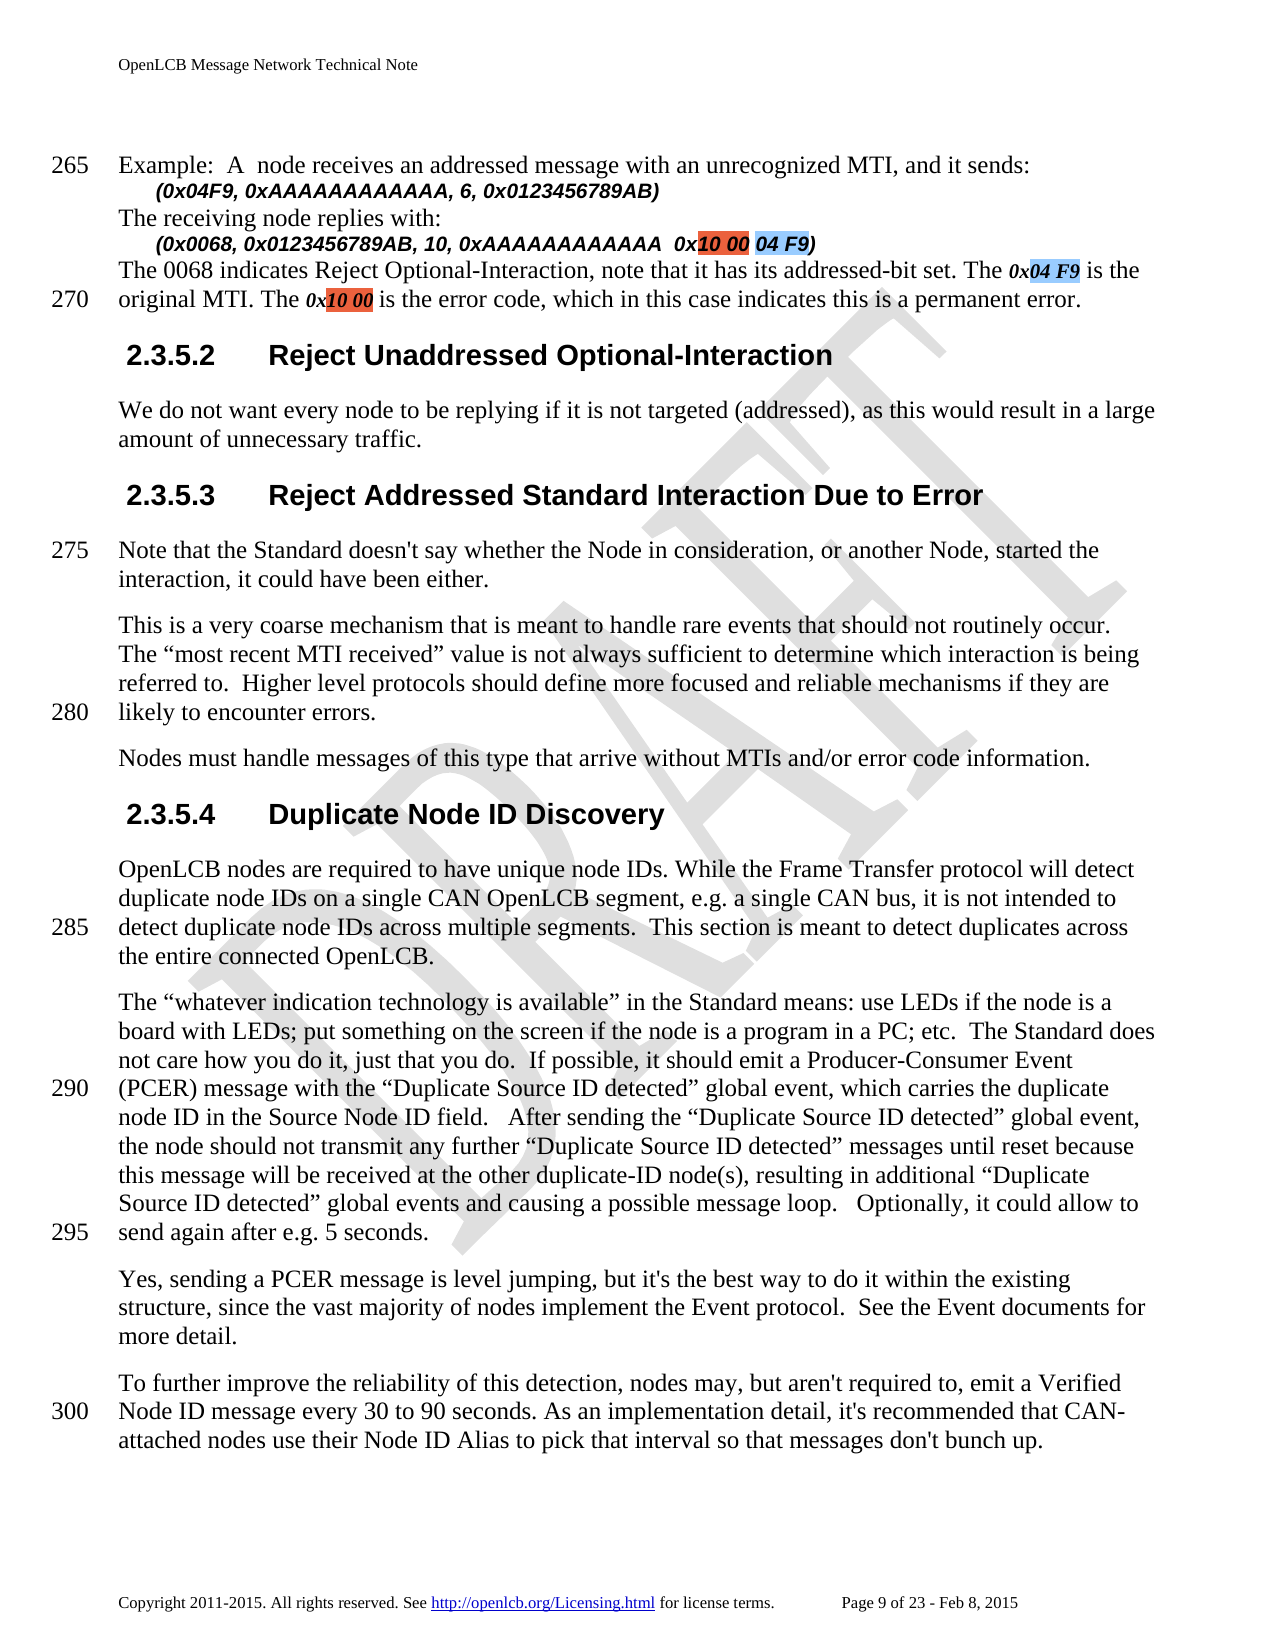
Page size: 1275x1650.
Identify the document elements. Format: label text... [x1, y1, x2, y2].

subtitle Duplicate Node ID Discovery [855, 797, 1157, 830]
text The 0068 indicates Reject Optional-Interaction, note that it has its addressed-bit set. The 0x04 F9 is the original MTI. The 0x10 00 is the error code, which in this case indicates this is a permanent error. [118, 255, 1157, 313]
subtitle Duplicate Node ID Discovery [118, 797, 370, 830]
subtitle Reject Addressed Standard Interaction Due to Error [971, 478, 1157, 511]
text OpenLCB nodes are required to have unique node IDs. While the Frame Transfer protocol will detect duplicate node IDs on a single CAN OpenLCB segment, e.g. a single CAN bus, it is not intended to detect duplicate node IDs across multiple segments. This section is meant to detect duplicates across the entire connected OpenLCB. [449, 854, 549, 922]
text This is a very coarse mechanism that is meant to handle rare events that should not routinely occur. The “most recent MTI received” value is not always sufficient to determine which interaction is being referred to. Higher level protocols should define more focused and reliable mechanisms if they are likely to encounter errors. [118, 611, 615, 726]
text Example: A node receives an addressed message with an unrecognized MTI, and it sends: [118, 150, 1157, 179]
subtitle Reject Unaddressed Optional-Interaction [118, 338, 829, 371]
text Nodes must handle messages of this type that arrive without MTIs and/or error code information. [948, 743, 1157, 772]
subtitle Reject Addressed Standard Interaction Due to Error [699, 478, 960, 511]
text This is a very coarse mechanism that is meant to handle rare events that should not routinely occur. The “most recent MTI received” value is not always sufficient to determine which interaction is being referred to. Higher level protocols should define more focused and reliable mechanisms if they are likely to encounter errors. [580, 611, 874, 726]
text We do not want every node to be replying if it is not targeted (addressed), as this would result in a large amount of unnecessary traffic. [791, 395, 902, 453]
text We do not want every node to be replying if it is not targeted (addressed), as this would result in a large amount of unnecessary traffic. [118, 395, 799, 453]
text OpenLCB nodes are required to have unique node IDs. While the Frame Transfer protocol will detect duplicate node IDs on a single CAN OpenLCB segment, e.g. a single CAN bus, it is not intended to detect duplicate node IDs across multiple segments. This section is meant to detect duplicates across the entire connected OpenLCB. [249, 923, 408, 969]
text Nodes must handle messages of this type that arrive without MTIs and/or error code information. [775, 743, 916, 772]
text The “whatever indication technology is available” in the Standard means: use LEDs if the node is a board with LEDs; put something on the screen if the node is a program in a PC; etc. The Standard does not care how you do it, just that you do. If possible, it should emit a Producer-Consumer Event (PCER) message with the “Duplicate Source ID detected” global event, which carries the duplicate node ID in the Source Node ID field. After sending the “Duplicate Source ID detected” global event, the node should not transmit any further “Duplicate Source ID detected” messages until reset because this message will be received at the other duplicate-ID node(s), resulting in additional “Duplicate Source ID detected” global events and causing a possible message loop. Optionally, it could allow to send again after e.g. 5 seconds. [474, 987, 1157, 1246]
subtitle Reject Addressed Standard Interaction Due to Error [118, 478, 689, 511]
text (0x04F9, 0xAAAAAAAAAAAA, 6, 0x0123456789AB) [118, 179, 1157, 203]
subtitle Duplicate Node ID Discovery [704, 797, 843, 830]
subtitle Reject Unaddressed Optional-Interaction [849, 338, 1157, 371]
subtitle Duplicate Node ID Discovery [539, 797, 687, 830]
text We do not want every node to be replying if it is not targeted (addressed), as this would result in a large amount of unnecessary traffic. [888, 395, 1157, 453]
text Note that the Standard doesn't say whether the Node in consideration, or another Node, started the interaction, it could have been either. [1028, 535, 1157, 593]
text This is a very coarse mechanism that is meant to handle rare events that should not routinely occur. The “most recent MTI received” value is not always sufficient to determine which interaction is being referred to. Higher level protocols should define more focused and reliable mechanisms if they are likely to encounter errors. [832, 611, 1157, 726]
text The “whatever indication technology is available” in the Standard means: use LEDs if the node is a board with LEDs; put something on the screen if the node is a program in a PC; etc. The Standard does not care how you do it, just that you do. If possible, it should emit a Producer-Consumer Event (PCER) message with the “Duplicate Source ID detected” global event, which carries the duplicate node ID in the Source Node ID field. After sending the “Duplicate Source ID detected” global event, the node should not transmit any further “Duplicate Source ID detected” messages until reset because this message will be received at the other duplicate-ID node(s), resulting in additional “Duplicate Source ID detected” global events and causing a possible message loop. Optionally, it could allow to send again after e.g. 5 seconds. [118, 987, 463, 1246]
text OpenLCB nodes are required to have unique node IDs. While the Frame Transfer protocol will detect duplicate node IDs on a single CAN OpenLCB segment, e.g. a single CAN bus, it is not intended to detect duplicate node IDs across multiple segments. This section is meant to detect duplicates across the entire connected OpenLCB. [118, 854, 520, 969]
subtitle Duplicate Node ID Discovery [401, 797, 527, 830]
text Note that the Standard doesn't say whether the Node in consideration, or another Node, started the interaction, it could have been either. [118, 535, 741, 593]
text Note that the Standard doesn't say whether the Node in consideration, or another Node, started the interaction, it could have been either. [727, 535, 1042, 593]
text OpenLCB nodes are required to have unique node IDs. While the Frame Transfer protocol will detect duplicate node IDs on a single CAN OpenLCB segment, e.g. a single CAN bus, it is not intended to detect duplicate node IDs across multiple segments. This section is meant to detect duplicates across the entire connected OpenLCB. [574, 854, 1157, 969]
text Nodes must handle messages of this type that arrive without MTIs and/or error code information. [647, 743, 729, 772]
text To further improve the reliability of this detection, nodes may, but aren't required to, emit a Verified Node ID message every 30 to 90 seconds. As an implementation detail, it's recommended that CAN-attached nodes use their Node ID Alias to pick that interval so that messages don't bunch up. [118, 1368, 1157, 1454]
text This is a very coarse mechanism that is meant to handle rare events that should not routinely occur. The “most recent MTI received” value is not always sufficient to determine which interaction is being referred to. Higher level protocols should define more focused and reliable mechanisms if they are likely to encounter errors. [587, 653, 694, 726]
text (0x0068, 0x0123456789AB, 10, 0xAAAAAAAAAAAA 0x10 00 04 F9) [118, 231, 1157, 255]
text Nodes must handle messages of this type that arrive without MTIs and/or error code information. [463, 743, 647, 772]
text The “whatever indication technology is available” in the Standard means: use LEDs if the node is a board with LEDs; put something on the screen if the node is a program in a PC; etc. The Standard does not care how you do it, just that you do. If possible, it should emit a Producer-Consumer Event (PCER) message with the “Duplicate Source ID detected” global event, which carries the duplicate node ID in the Source Node ID field. After sending the “Duplicate Source ID detected” global event, the node should not transmit any further “Duplicate Source ID detected” messages until reset because this message will be received at the other duplicate-ID node(s), resulting in additional “Duplicate Source ID detected” global events and causing a possible message loop. Optionally, it could allow to send again after e.g. 5 seconds. [272, 987, 528, 1197]
text Nodes must handle messages of this type that arrive without MTIs and/or error code information. [118, 743, 440, 772]
text The receiving node replies with: [118, 203, 1157, 231]
text Yes, sending a PCER message is level jumping, but it's the best way to do it within the existing structure, since the vast majority of nodes implement the Event protocol. See the Event documents for more detail. [118, 1264, 1157, 1350]
